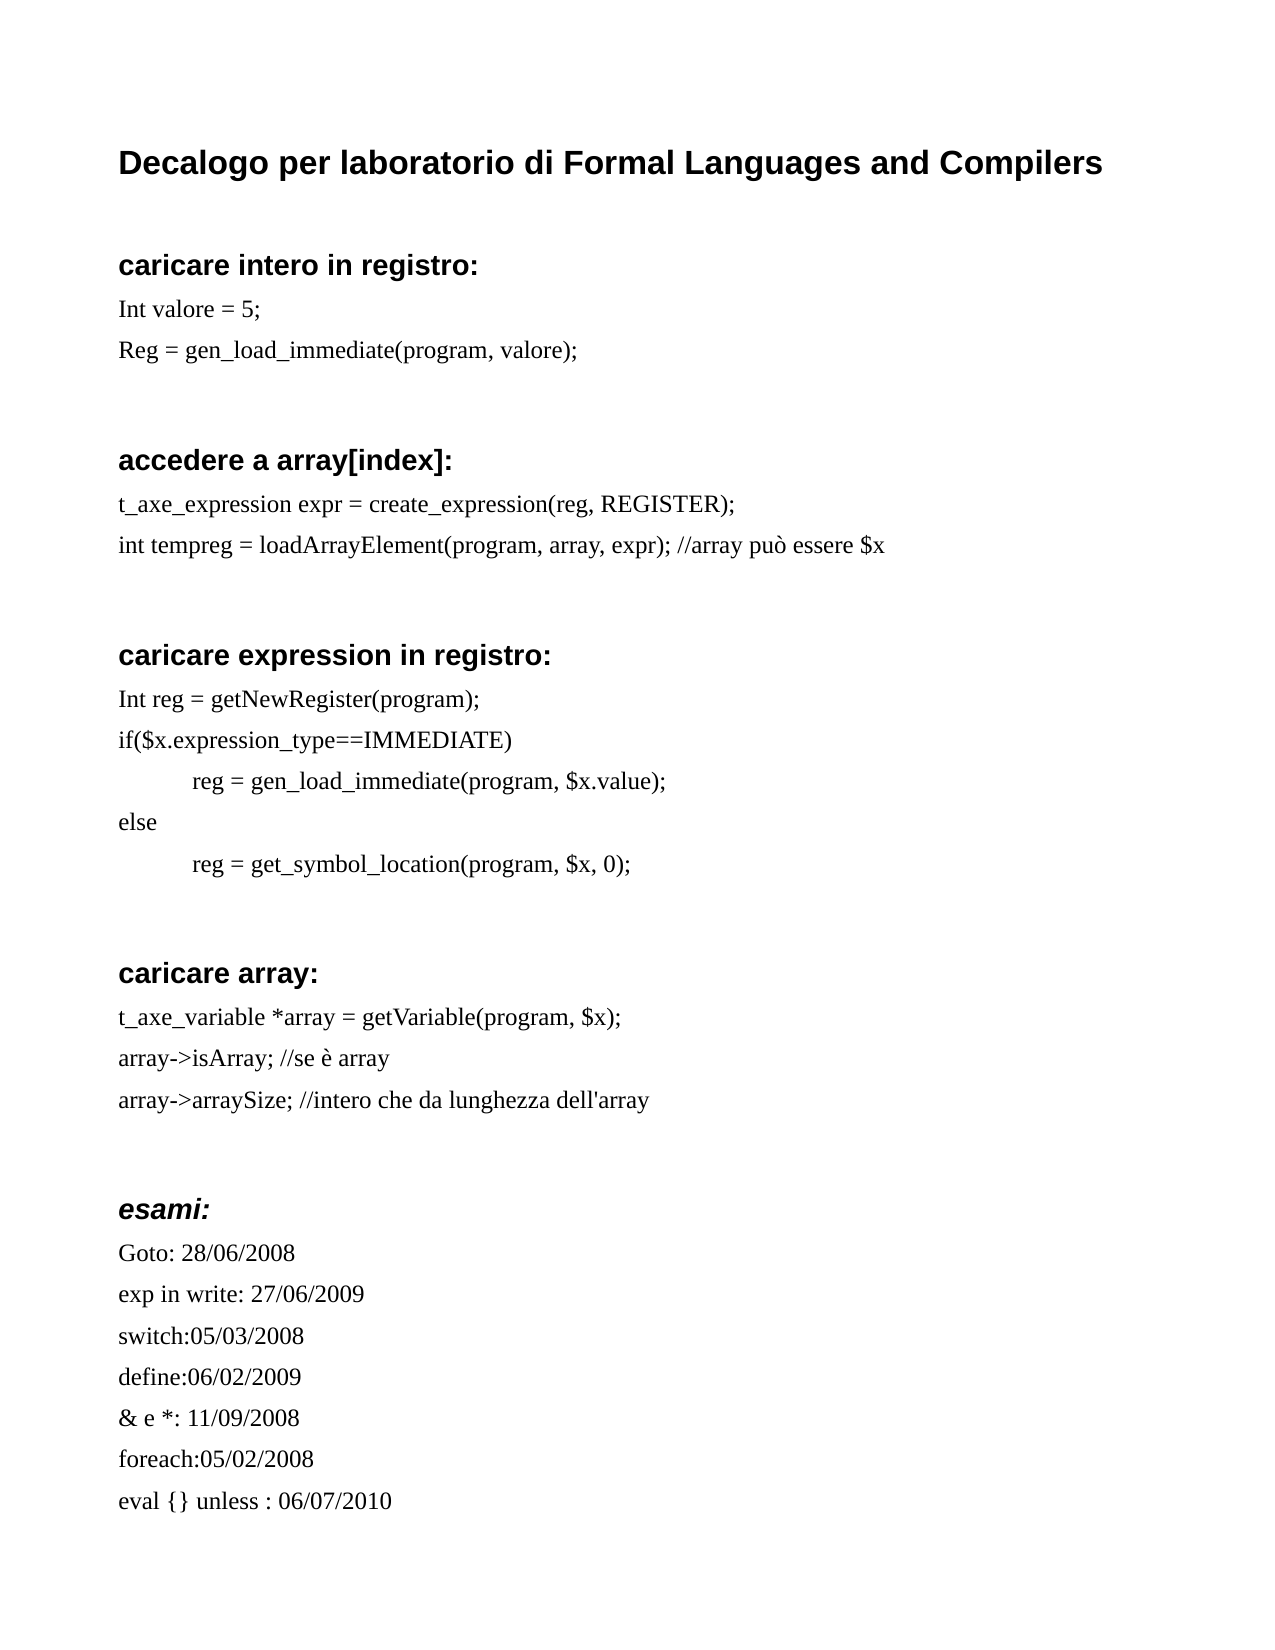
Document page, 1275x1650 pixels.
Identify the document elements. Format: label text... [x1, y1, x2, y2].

text array->isArray; //se è array [118, 1043, 1157, 1072]
subtitle caricare array: [118, 956, 1157, 990]
text Int reg = getNewRegister(program); [118, 684, 1157, 712]
text & e *: 11/09/2008 [118, 1403, 1157, 1432]
text int tempreg = loadArrayElement(program, array, expr); //array può essere $x [118, 530, 1157, 559]
text exp in write: 27/06/2009 [118, 1279, 1157, 1308]
text define:06/02/2009 [118, 1362, 1157, 1391]
subtitle esami: [118, 1192, 1157, 1226]
text foreach:05/02/2008 [118, 1444, 1157, 1473]
text array->arraySize; //intero che da lunghezza dell'array [118, 1085, 1157, 1113]
text t_axe_expression expr = create_expression(reg, REGISTER); [118, 489, 1157, 518]
subtitle caricare expression in registro: [118, 638, 1157, 671]
text eval {} unless : 06/07/2010 [118, 1486, 1157, 1514]
subtitle caricare intero in registro: [118, 248, 1157, 282]
subtitle Decalogo per laboratorio di Formal Languages and Compilers [118, 143, 1157, 182]
text Int valore = 5; [118, 294, 1157, 323]
subtitle accedere a array[index]: [118, 443, 1157, 476]
text Reg = gen_load_immediate(program, valore); [118, 335, 1157, 364]
text if($x.expression_type==IMMEDIATE) [118, 725, 1157, 754]
text else [118, 807, 1157, 836]
text reg = get_symbol_location(program, $x, 0); [118, 849, 1157, 877]
text t_axe_variable *array = getVariable(program, $x); [118, 1002, 1157, 1031]
text switch:05/03/2008 [118, 1321, 1157, 1349]
text Goto: 28/06/2008 [118, 1238, 1157, 1267]
text reg = gen_load_immediate(program, $x.value); [118, 766, 1157, 795]
